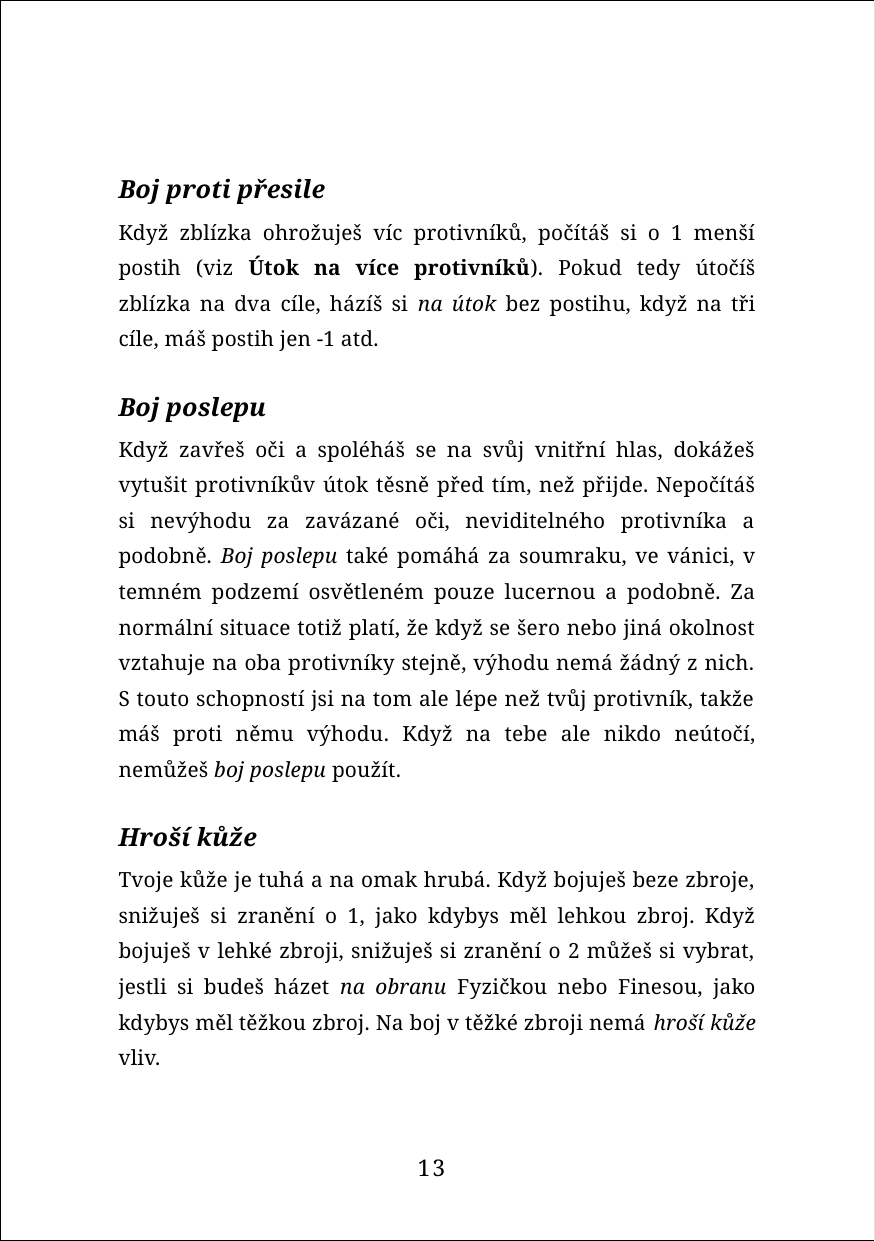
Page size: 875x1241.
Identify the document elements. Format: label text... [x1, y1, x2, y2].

subtitle Hroší kůže [118, 820, 756, 854]
text Když zblízka ohrožuješ víc protivníků, počítáš si o 1 menší postih (viz Útok na více protivníků). Pokud tedy útočíš zblízka na dva cíle, házíš si na útok bez postihu, když na tři cíle, máš postih jen -1 atd. [118, 218, 756, 353]
text Tvoje kůže je tuhá a na omak hrubá. Když bojuješ beze zbroje, snižuješ si zranění o 1, jako kdybys měl lehkou zbroj. Když bojuješ v lehké zbroji, snižuješ si zranění o 2 můžeš si vybrat, jestli si budeš házet na obranu Fyzičkou nebo Finesou, jako kdybys měl těžkou zbroj. Na boj v těžké zbroji nemá hroší kůže vliv. [118, 866, 756, 1072]
subtitle Boj proti přesile [118, 172, 756, 206]
text Když zavřeš oči a spoléháš se na svůj vnitřní hlas, dokážeš vytušit protivníkův útok těsně před tím, než přijde. Nepočítáš si nevýhodu za zavázané oči, neviditelného protivníka a podobně. Boj poslepu také pomáhá za soumraku, ve vánici, v temném podzemí osvětleném pouze lucernou a podobně. Za normální situace totiž platí, že když se šero nebo jiná okolnost vztahuje na oba protivníky stejně, výhodu nemá žádný z nich. S touto schopností jsi na tom ale lépe než tvůj protivník, takže máš proti němu výhodu. Když na tebe ale nikdo neútočí, nemůžeš boj poslepu použít. [118, 435, 756, 783]
subtitle Boj poslepu [118, 389, 756, 423]
